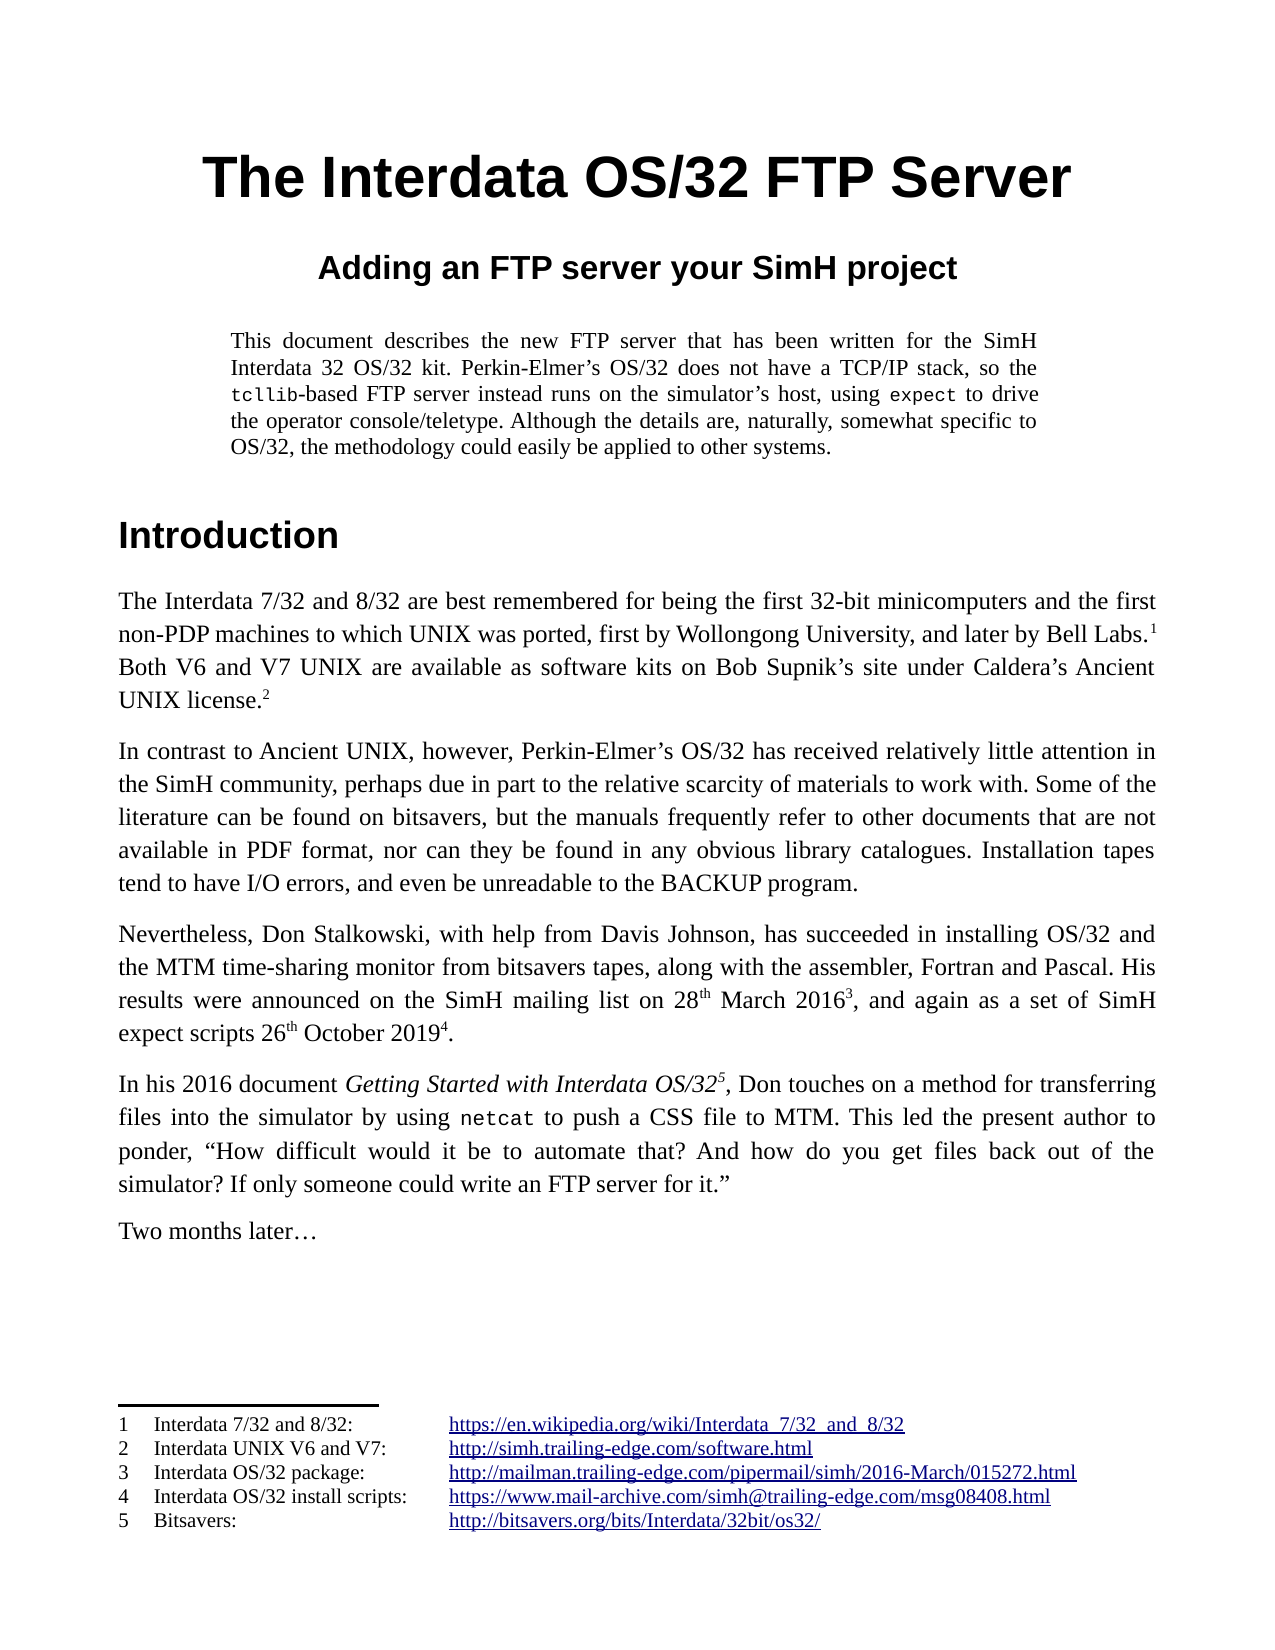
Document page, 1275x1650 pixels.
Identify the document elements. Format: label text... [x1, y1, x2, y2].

text In contrast to Ancient UNIX, however, Perkin-Elmer’s OS/32 has received relatively little attention in the SimH community, perhaps due in part to the relative scarcity of materials to work with. Some of the literature can be found on bitsavers, but the manuals frequently refer to other documents that are not available in PDF format, nor can they be found in any obvious library catalogues. Installation tapes tend to have I/O errors, and even be unreadable to the BACKUP program. [118, 736, 1157, 897]
title Adding an FTP server your SimH project [118, 248, 1157, 286]
text This document describes the new FTP server that has been written for the SimH Interdata 32 OS/32 kit. Perkin-Elmer’s OS/32 does not have a TCP/IP stack, so the tcllib-based FTP server instead runs on the simulator’s host, using expect to drive the operator console/teletype. Although the details are, naturally, somewhat specific to OS/32, the methodology could easily be applied to other systems. [230, 327, 1039, 460]
text In his 2016 document Getting Started with Interdata OS/32, Don touches on a method for transferring files into the simulator by using netcat to push a CSS file to MTM. This led the present author to ponder, “How difficult would it be to automate that? And how do you get files back out of the simulator? If only someone could write an FTP server for it.” [118, 1069, 1157, 1197]
subtitle Introduction [118, 513, 1157, 557]
text Interdata 7/32 and 8/32: https://en.wikipedia.org/wiki/Interdata_7/32_and_8/32 [118, 1412, 1157, 1436]
title The Interdata OS/32 FTP Server [118, 143, 1157, 210]
text Two months later… [118, 1216, 1157, 1245]
text Bitsavers: http://bitsavers.org/bits/Interdata/32bit/os32/ [118, 1508, 1157, 1532]
text The Interdata 7/32 and 8/32 are best remembered for being the first 32-bit minicomputers and the first non-PDP machines to which UNIX was ported, first by Wollongong University, and later by Bell Labs. Both V6 and V7 UNIX are available as software kits on Bob Supnik’s site under Caldera’s Ancient UNIX license. [118, 586, 1157, 714]
text Interdata UNIX V6 and V7: http://simh.trailing-edge.com/software.html [118, 1436, 1157, 1460]
text Nevertheless, Don Stalkowski, with help from Davis Johnson, has succeeded in installing OS/32 and the MTM time-sharing monitor from bitsavers tapes, along with the assembler, Fortran and Pascal. His results were announced on the SimH mailing list on 28th March 2016, and again as a set of SimH expect scripts 26th October 2019. [118, 919, 1157, 1047]
text Interdata OS/32 package: http://mailman.trailing-edge.com/pipermail/simh/2016-March/015272.html [118, 1460, 1157, 1484]
text Interdata OS/32 install scripts: https://www.mail-archive.com/simh@trailing-edge.com/msg08408.html [118, 1484, 1157, 1508]
